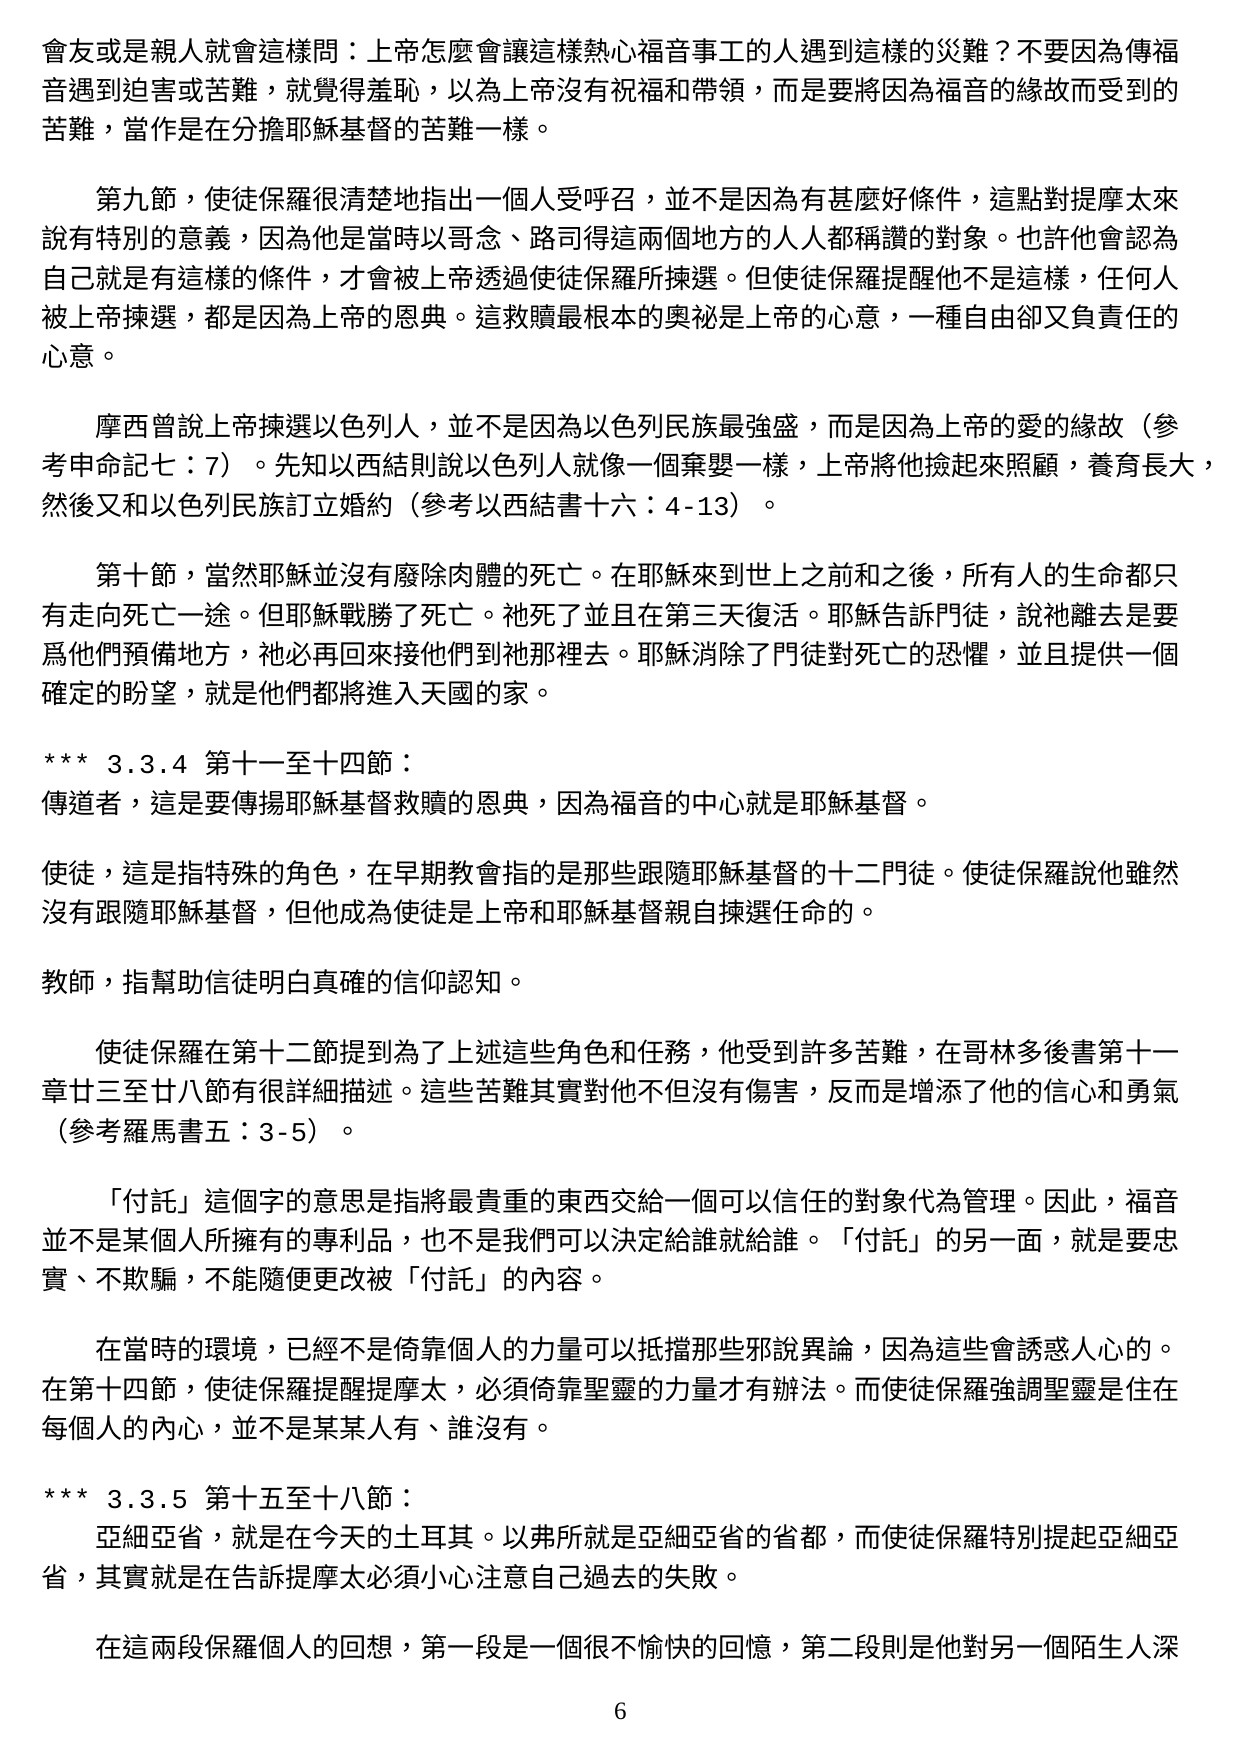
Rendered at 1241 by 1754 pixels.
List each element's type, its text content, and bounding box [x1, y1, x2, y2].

text 在當時的環境，已經不是倚靠個人的力量可以抵擋那些邪說異論，因為這些會誘惑人心的。在第十四節，使徒保羅提醒提摩太，必須倚靠聖靈的力量才有辦法。而使徒保羅強調聖靈是住在每個人的內心，並不是某某人有、誰沒有。 [41, 1328, 1199, 1446]
text 「付託」這個字的意思是指將最貴重的東西交給一個可以信任的對象代為管理。因此，福音並不是某個人所擁有的專利品，也不是我們可以決定給誰就給誰。「付託」的另一面，就是要忠實、不欺騙，不能隨便更改被「付託」的內容。 [41, 1180, 1199, 1298]
text 傳道者，這是要傳揚耶穌基督救贖的恩典，因為福音的中心就是耶穌基督。 [41, 782, 1199, 821]
text 不以福音為羞恥，這是使徒保羅寫給羅馬教會的書信中就已經很清楚告白過的（參考羅馬書一：1）。他現在告訴提摩太，傳福音一定會遇到許多挫折的事，甚至有性命的危險。此時的使徒保羅，已經被逮捕入監牢了，對攻擊使徒保羅的人來說，是他們羞辱使徒保羅最好的機會，可以說他以前傳講的都是虛假的，若是真的，上帝怎麼會讓他遇到苦難呢？類似這樣的問題其實也經常出現在今天的教會中，若是有一位比較活躍在教會事工的人遇到重病，或是家裏發生意外事故，會友或是親人就會這樣問：上帝怎麼會讓這樣熱心福音事工的人遇到這樣的災難？不要因為傳福音遇到迫害或苦難，就覺得羞恥，以為上帝沒有祝福和帶領，而是要將因為福音的緣故而受到的苦難，當作是在分擔耶穌基督的苦難一樣。 [41, 29, 1199, 147]
text 在這兩段保羅個人的回想，第一段是一個很不愉快的回憶，第二段則是他對另一個陌生人深 [41, 1626, 1199, 1665]
text 摩西曾說上帝揀選以色列人，並不是因為以色列民族最強盛，而是因為上帝的愛的緣故（參考申命記七：7）。先知以西結則說以色列人就像一個棄嬰一樣，上帝將他撿起來照顧，養育長大，然後又和以色列民族訂立婚約（參考以西結書十六：4-13）。 [41, 405, 1199, 523]
text 教師，指幫助信徒明白真確的信仰認知。 [41, 961, 1199, 1000]
text 第九節，使徒保羅很清楚地指出一個人受呼召，並不是因為有甚麼好條件，這點對提摩太來說有特別的意義，因為他是當時以哥念、路司得這兩個地方的人人都稱讚的對象。也許他會認為自己就是有這樣的條件，才會被上帝透過使徒保羅所揀選。但使徒保羅提醒他不是這樣，任何人被上帝揀選，都是因為上帝的恩典。這救贖最根本的奧祕是上帝的心意，一種自由卻又負責任的心意。 [41, 178, 1199, 374]
text *** 3.3.5 第十五至十八節： [41, 1477, 1199, 1516]
text 亞細亞省，就是在今天的土耳其。以弗所就是亞細亞省的省都，而使徒保羅特別提起亞細亞省，其實就是在告訴提摩太必須小心注意自己過去的失敗。 [41, 1516, 1199, 1595]
text 第十節，當然耶穌並沒有廢除肉體的死亡。在耶穌來到世上之前和之後，所有人的生命都只有走向死亡一途。但耶穌戰勝了死亡。祂死了並且在第三天復活。耶穌告訴門徒，說祂離去是要爲他們預備地方，祂必再回來接他們到祂那裡去。耶穌消除了門徒對死亡的恐懼，並且提供一個確定的盼望，就是他們都將進入天國的家。 [41, 554, 1199, 711]
text *** 3.3.4 第十一至十四節： [41, 742, 1199, 782]
text 使徒保羅在第十二節提到為了上述這些角色和任務，他受到許多苦難，在哥林多後書第十一章廿三至廿八節有很詳細描述。這些苦難其實對他不但沒有傷害，反而是增添了他的信心和勇氣（參考羅馬書五：3-5）。 [41, 1031, 1199, 1149]
text 使徒，這是指特殊的角色，在早期教會指的是那些跟隨耶穌基督的十二門徒。使徒保羅說他雖然沒有跟隨耶穌基督，但他成為使徒是上帝和耶穌基督親自揀選任命的。 [41, 852, 1199, 930]
